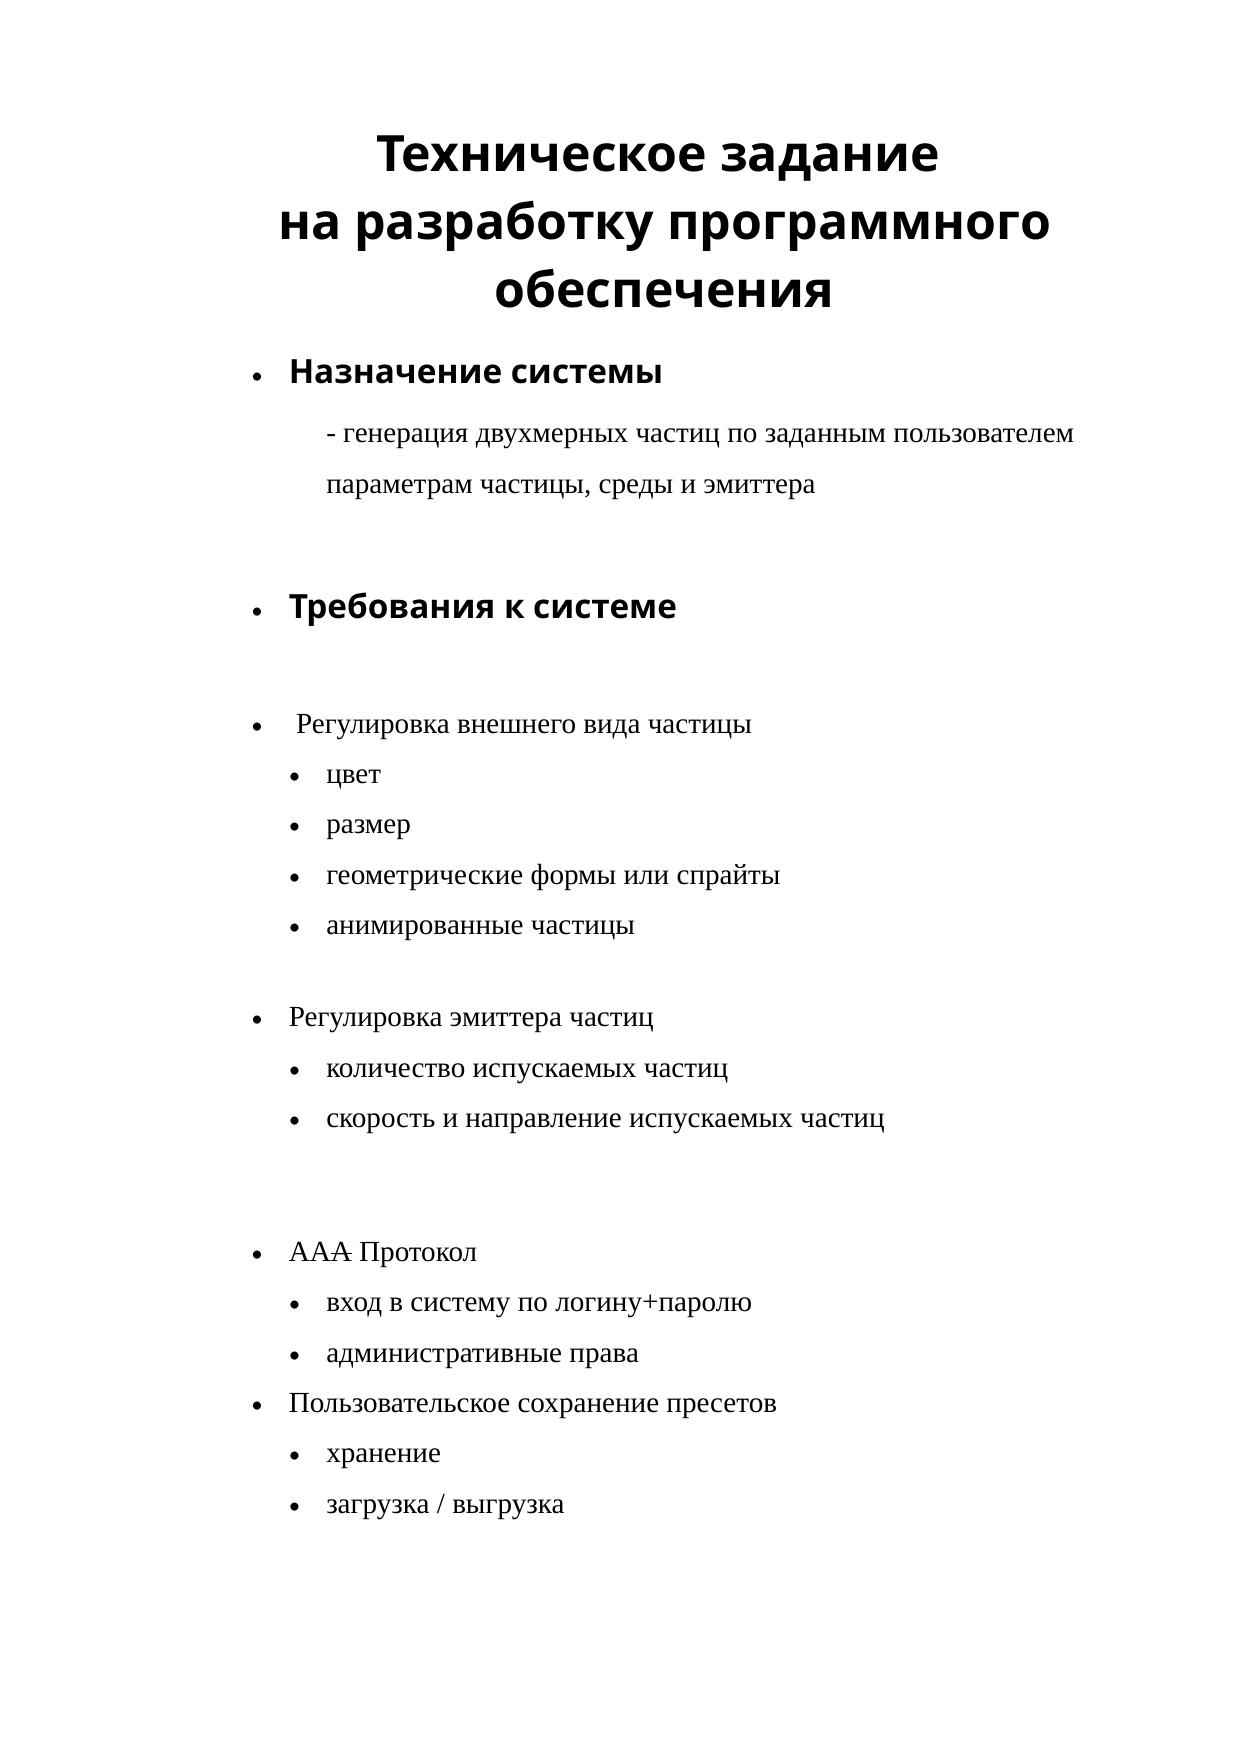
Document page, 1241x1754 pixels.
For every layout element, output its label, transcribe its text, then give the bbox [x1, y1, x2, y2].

list вход в систему по логину+паролю [177, 1284, 1152, 1318]
list хранение [177, 1436, 1152, 1469]
list Назначение системы [140, 347, 1152, 393]
list ААА Протокол [140, 1234, 1152, 1268]
list геометрические формы или спрайты [177, 857, 1152, 890]
list Регулировка эмиттера частиц [140, 999, 1152, 1033]
list размер [177, 806, 1152, 840]
list административные права [177, 1335, 1152, 1368]
list цвет [177, 756, 1152, 790]
list Требования к системе [140, 583, 1152, 629]
list загрузка / выгрузка [177, 1486, 1152, 1519]
text - генерация двухмерных частиц по заданным пользователем параметрам частицы, среды и эмиттера [252, 416, 1152, 499]
list Регулировка внешнего вида частицы [140, 706, 1152, 739]
list анимированные частицы [177, 907, 1152, 941]
list количество испускаемых частиц [177, 1050, 1152, 1083]
list скорость и направление испускаемых частиц [177, 1100, 1152, 1133]
list Пользовательское сохранение пресетов [140, 1385, 1152, 1419]
text Техническое задание на разработку программного обеспечения [177, 118, 1152, 322]
